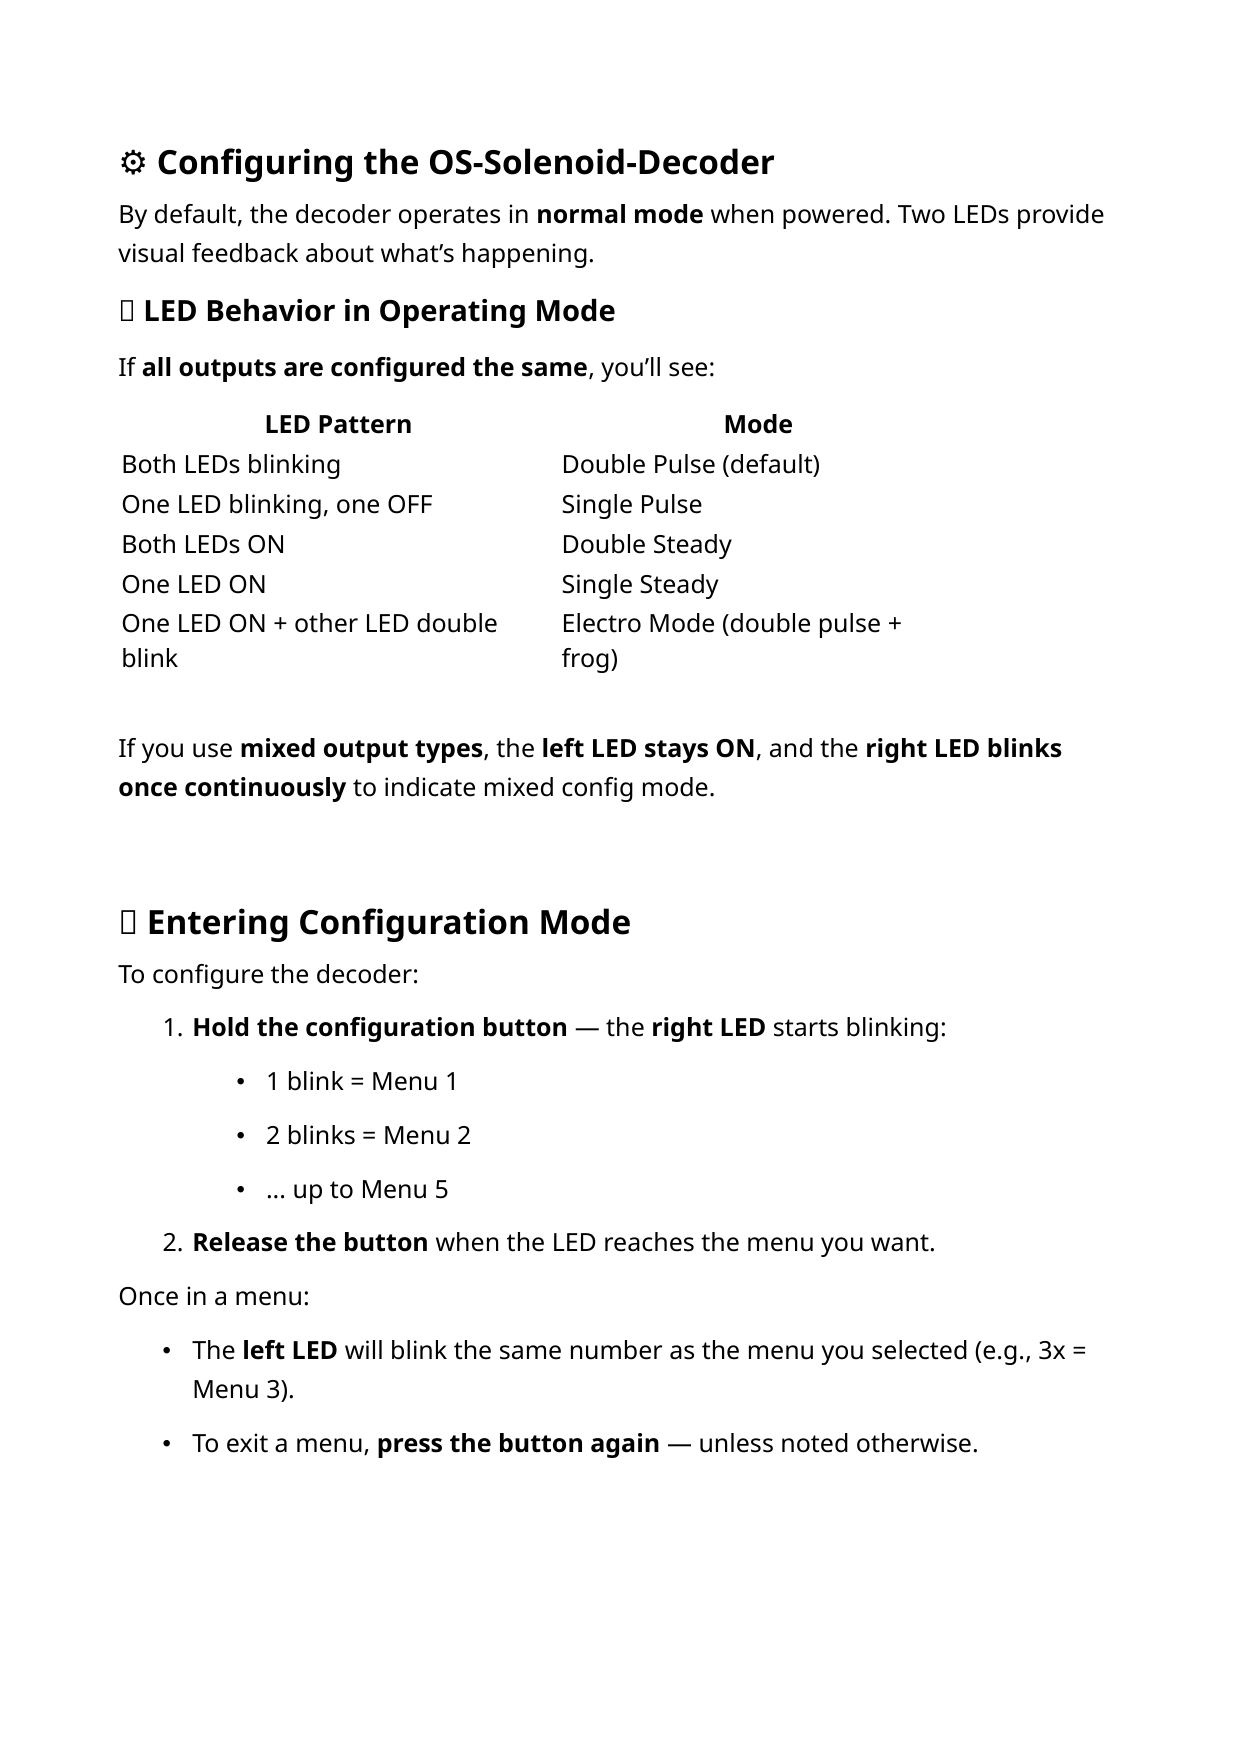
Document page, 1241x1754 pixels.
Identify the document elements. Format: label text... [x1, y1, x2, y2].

table_cell One LED ON + other LED double blink [118, 603, 558, 677]
list To exit a menu, press the button again — unless noted otherwise. [162, 1426, 1122, 1459]
table_cell Single Pulse [559, 484, 958, 523]
list 2 blinks = Menu 2 [236, 1118, 1122, 1152]
list The left LED will blink the same number as the menu you selected (e.g., 3x = Menu 3). [162, 1333, 1122, 1406]
subtitle 🧰 Entering Configuration Mode [118, 898, 1122, 944]
table_cell Double Steady [559, 524, 958, 563]
table_cell Electro Mode (double pulse + frog) [559, 603, 958, 677]
list Release the button when the LED reaches the menu you want. [162, 1225, 1122, 1259]
text If all outputs are configured the same, you’ll see: [118, 350, 1122, 384]
table_cell Single Steady [559, 563, 958, 603]
subtitle 🔦 LED Behavior in Operating Mode [118, 290, 1122, 329]
table_cell Both LEDs ON [118, 524, 558, 563]
table_cell One LED blinking, one OFF [118, 484, 558, 523]
list Hold the configuration button — the right LED starts blinking: [162, 1010, 1122, 1044]
text Once in a menu: [118, 1279, 1122, 1313]
table_header LED Pattern [118, 404, 558, 444]
subtitle If you use mixed output types, the left LED stays ON, and the right LED blinks once continuously to indicate mixed config mode. [118, 731, 1122, 804]
text To configure the decoder: [118, 956, 1122, 990]
text By default, the decoder operates in normal mode when powered. Two LEDs provide visual feedback about what’s happening. [118, 197, 1122, 270]
table_cell Double Pulse (default) [559, 444, 958, 483]
table_header Mode [559, 404, 958, 444]
table_cell Both LEDs blinking [118, 444, 558, 483]
subtitle ⚙️ Configuring the OS-Solenoid-Decoder [118, 139, 1122, 184]
table_cell One LED ON [118, 563, 558, 603]
list 1 blink = Menu 1 [236, 1064, 1122, 1098]
list ... up to Menu 5 [236, 1171, 1122, 1205]
